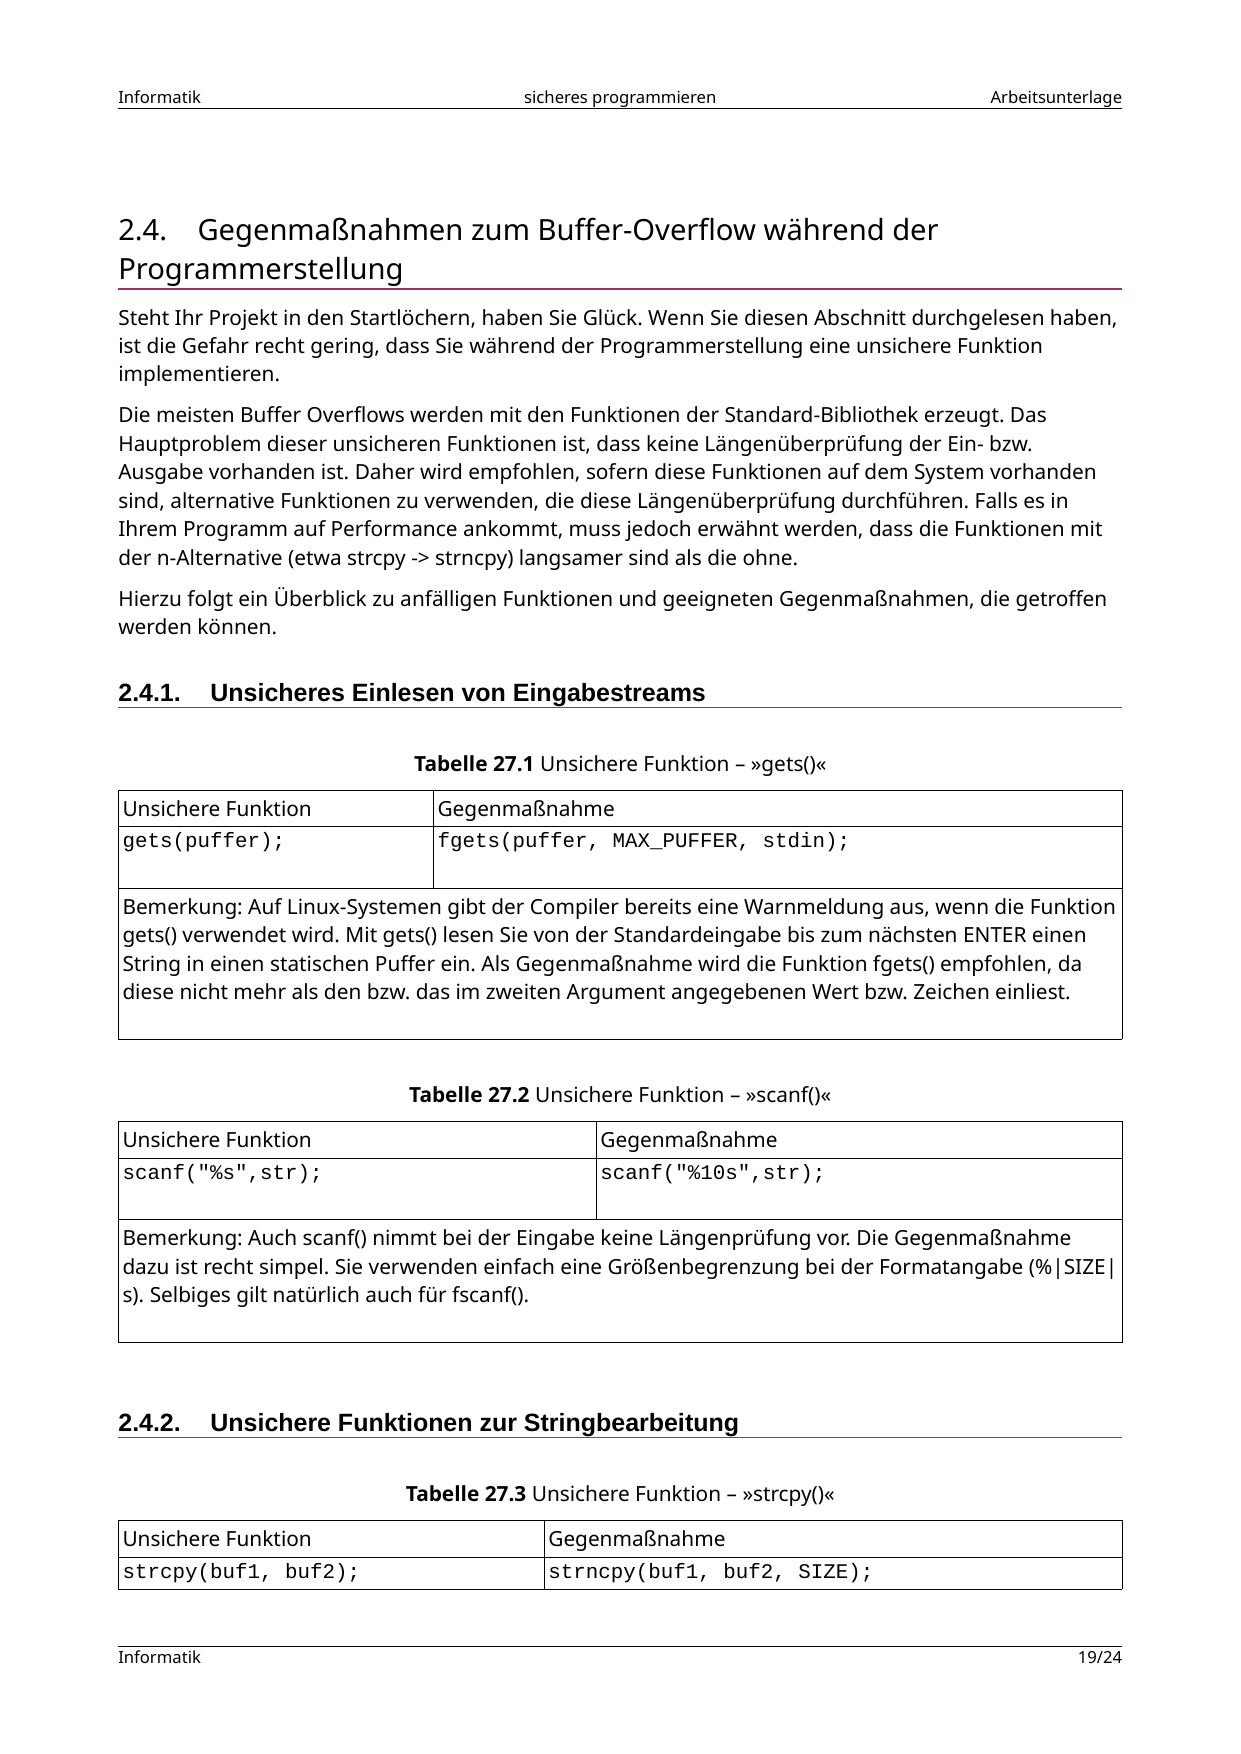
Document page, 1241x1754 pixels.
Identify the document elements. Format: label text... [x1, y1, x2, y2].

table_header Gegenmaßnahme [434, 791, 1122, 826]
text Die meisten Buffer Overflows werden mit den Funktionen der Standard-Bibliothek erzeugt. Das Hauptproblem dieser unsicheren Funktionen ist, dass keine Längenüberprüfung der Ein- bzw. Ausgabe vorhanden ist. Daher wird empfohlen, sofern diese Funktionen auf dem System vorhanden sind, alternative Funktionen zu verwenden, die diese Längenüberprüfung durchführen. Falls es in Ihrem Programm auf Performance ankommt, muss jedoch erwähnt werden, dass die Funktionen mit der n-Alternative (etwa strcpy -> strncpy) langsamer sind als die ohne. [118, 401, 1122, 571]
table_cell scanf("%10s",str); [597, 1159, 1122, 1219]
subtitle Gegenmaßnahmen zum Buffer-Overflow während der Programmerstellung [118, 209, 1122, 288]
text Hierzu folgt ein Überblick zu anfälligen Funktionen und geeigneten Gegenmaßnahmen, die getroffen werden können. [118, 584, 1122, 641]
table_header Gegenmaßnahme [545, 1521, 1122, 1557]
text Tabelle 27.1 Unsichere Funktion – »gets()« [118, 749, 1122, 777]
text Steht Ihr Projekt in den Startlöchern, haben Sie Glück. Wenn Sie diesen Abschnitt durchgelesen haben, ist die Gefahr recht gering, dass Sie während der Programmerstellung eine unsichere Funktion implementieren. [118, 303, 1122, 388]
table_header Unsichere Funktion [119, 791, 433, 826]
subtitle Unsichere Funktionen zur Stringbearbeitung [118, 1408, 1122, 1437]
table_cell fgets(puffer, MAX_PUFFER, stdin); [434, 827, 1122, 888]
table_cell Bemerkung: Auf Linux-Systemen gibt der Compiler bereits eine Warnmeldung aus, wenn die Funktion gets() verwendet wird. Mit gets() lesen Sie von der Standardeingabe bis zum nächsten ENTER einen String in einen statischen Puffer ein. Als Gegenmaßnahme wird die Funktion fgets() empfohlen, da diese nicht mehr als den bzw. das im zweiten Argument angegebenen Wert bzw. Zeichen einliest. [119, 889, 1122, 1039]
table_cell strcpy(buf1, buf2); [119, 1558, 544, 1588]
table_cell Bemerkung: Auch scanf() nimmt bei der Eingabe keine Längenprüfung vor. Die Gegenmaßnahme dazu ist recht simpel. Sie verwenden einfach eine Größenbegrenzung bei der Formatangabe (%|SIZE|s). Selbiges gilt natürlich auch für fscanf(). [119, 1220, 1122, 1342]
table_header Unsichere Funktion [119, 1521, 544, 1557]
table_cell gets(puffer); [119, 827, 433, 888]
subtitle Unsicheres Einlesen von Eingabestreams [118, 678, 1122, 707]
table_cell scanf("%s",str); [119, 1159, 596, 1219]
table_cell strncpy(buf1, buf2, SIZE); [545, 1558, 1122, 1588]
table_header Unsichere Funktion [119, 1122, 596, 1158]
text Tabelle 27.3 Unsichere Funktion – »strcpy()« [118, 1479, 1122, 1507]
text Tabelle 27.2 Unsichere Funktion – »scanf()« [118, 1080, 1122, 1109]
table_header Gegenmaßnahme [597, 1122, 1122, 1158]
